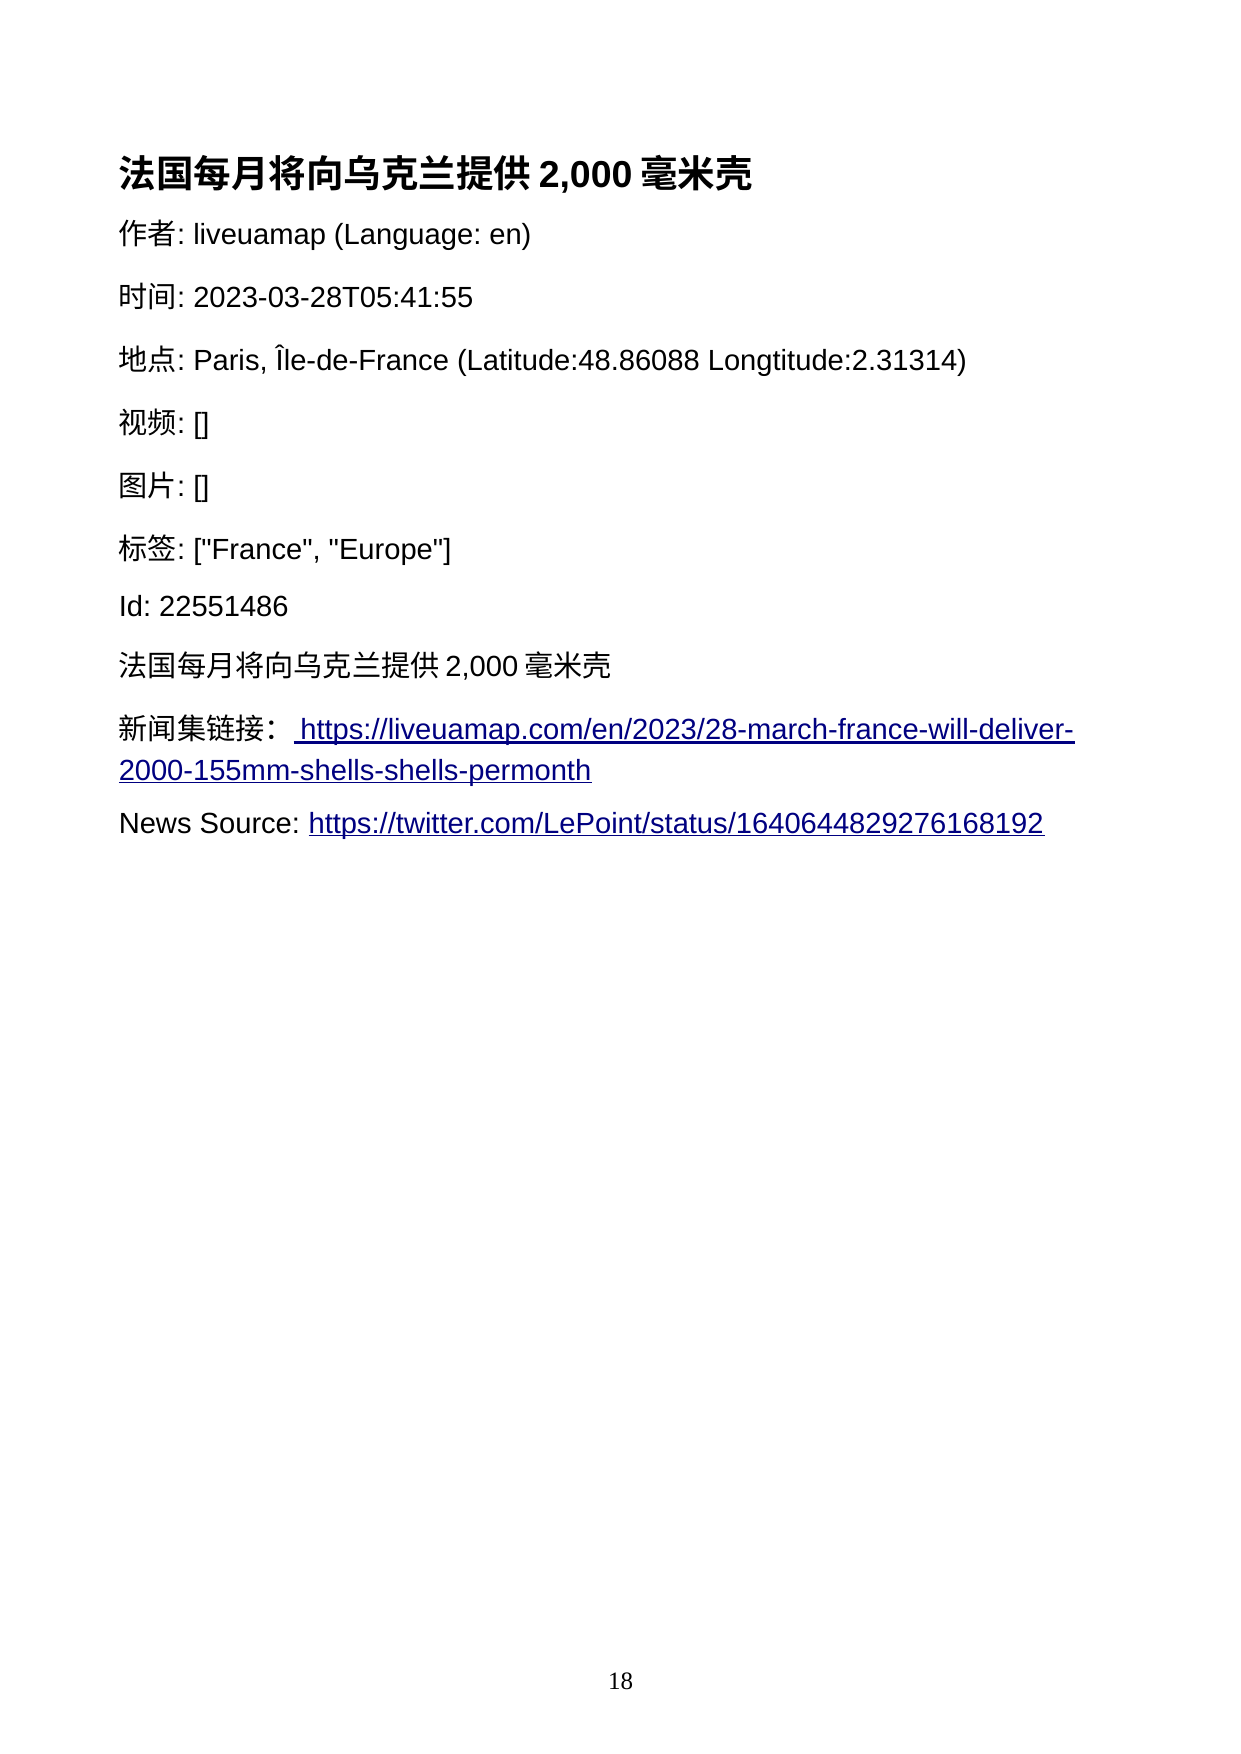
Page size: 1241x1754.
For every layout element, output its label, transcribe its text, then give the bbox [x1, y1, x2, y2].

text 视频: [] [118, 400, 1122, 442]
text Id: 22551486 [118, 589, 1122, 623]
subtitle 法国每月将向乌克兰提供2,000毫米壳 [118, 143, 1122, 198]
text News Source: https://twitter.com/LePoint/status/1640644829276168192 [118, 806, 1122, 839]
text 法国每月将向乌克兰提供2,000毫米壳 [118, 642, 1122, 684]
text 标签: ["France", "Europe"] [118, 526, 1122, 568]
text 作者: liveuamap (Language: en) [118, 210, 1122, 253]
text 地点: Paris, Île-de-France (Latitude:48.86088 Longtitude:2.31314) [118, 337, 1122, 379]
text 图片: [] [118, 463, 1122, 505]
text 新闻集链接： https://liveuamap.com/en/2023/28-march-france-will-deliver-2000-155mm-shells-shells-permonth [118, 705, 1122, 786]
text 时间: 2023-03-28T05:41:55 [118, 273, 1122, 316]
